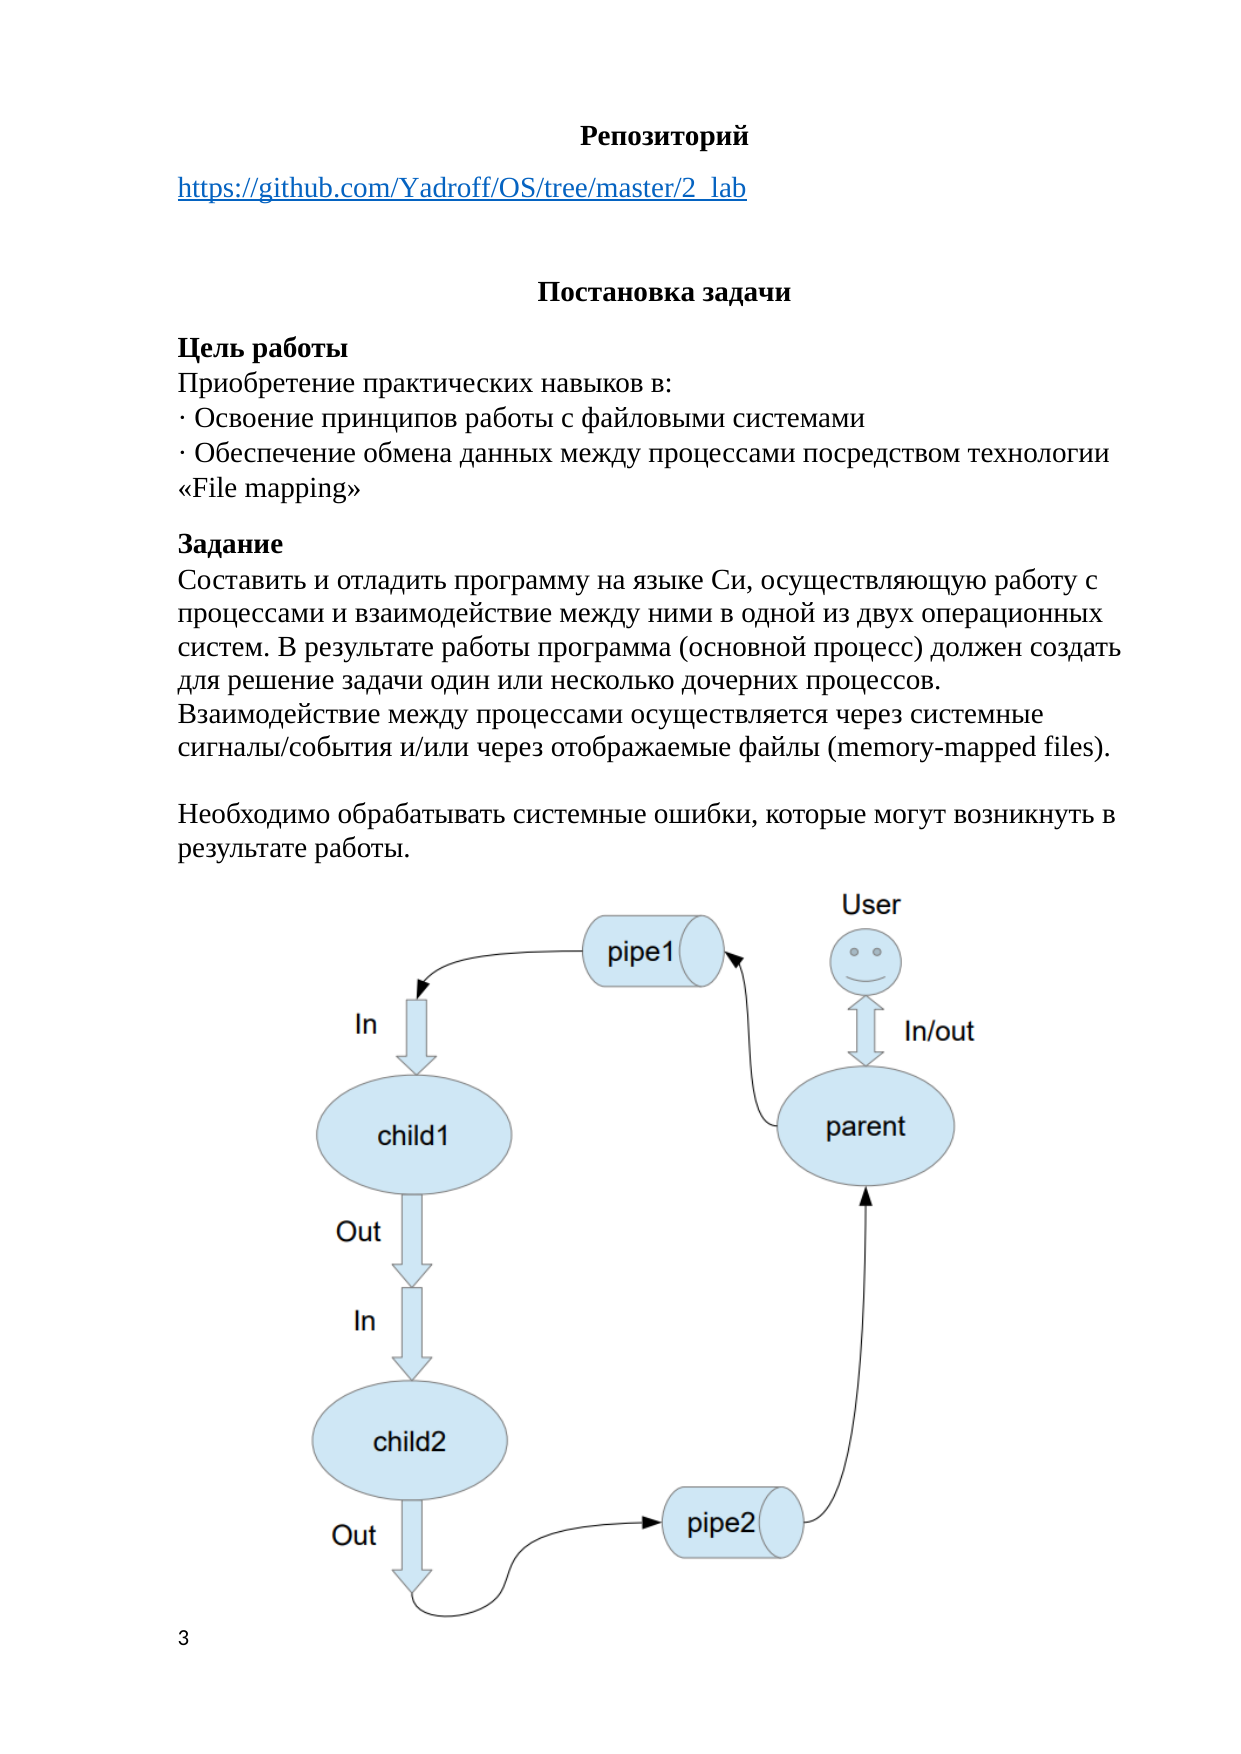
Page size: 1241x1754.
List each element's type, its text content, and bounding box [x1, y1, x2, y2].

text · Обеспечение обмена данных между процессами посредством технологии «File mapping» [177, 435, 1152, 504]
text Необходимо обрабатывать системные ошибки, которые могут возникнуть в результате работы. [177, 797, 1152, 864]
subtitle Цель работы [177, 330, 1152, 363]
text · Освоение принципов работы с файловыми системами [177, 400, 1152, 434]
text Постановка задачи [177, 274, 1152, 307]
text Репозиторий [177, 118, 1152, 152]
text Приобретение практических навыков в: [177, 365, 1152, 398]
text https://github.com/Yadroff/OS/tree/master/2_lab [177, 170, 1152, 203]
subtitle Задание [177, 527, 1152, 560]
picture [302, 887, 984, 1626]
text Составить и отладить программу на языке Си, осуществляющую работу с процессами и взаимодействие между ними в одной из двух операционных систем. В результате работы программа (основной процесс) должен создать для решение задачи один или несколько дочерних процессов. Взаимодействие между процессами осуществляется через системные сигналы/события и/или через отображаемые файлы (memory-mapped files). [177, 562, 1152, 763]
